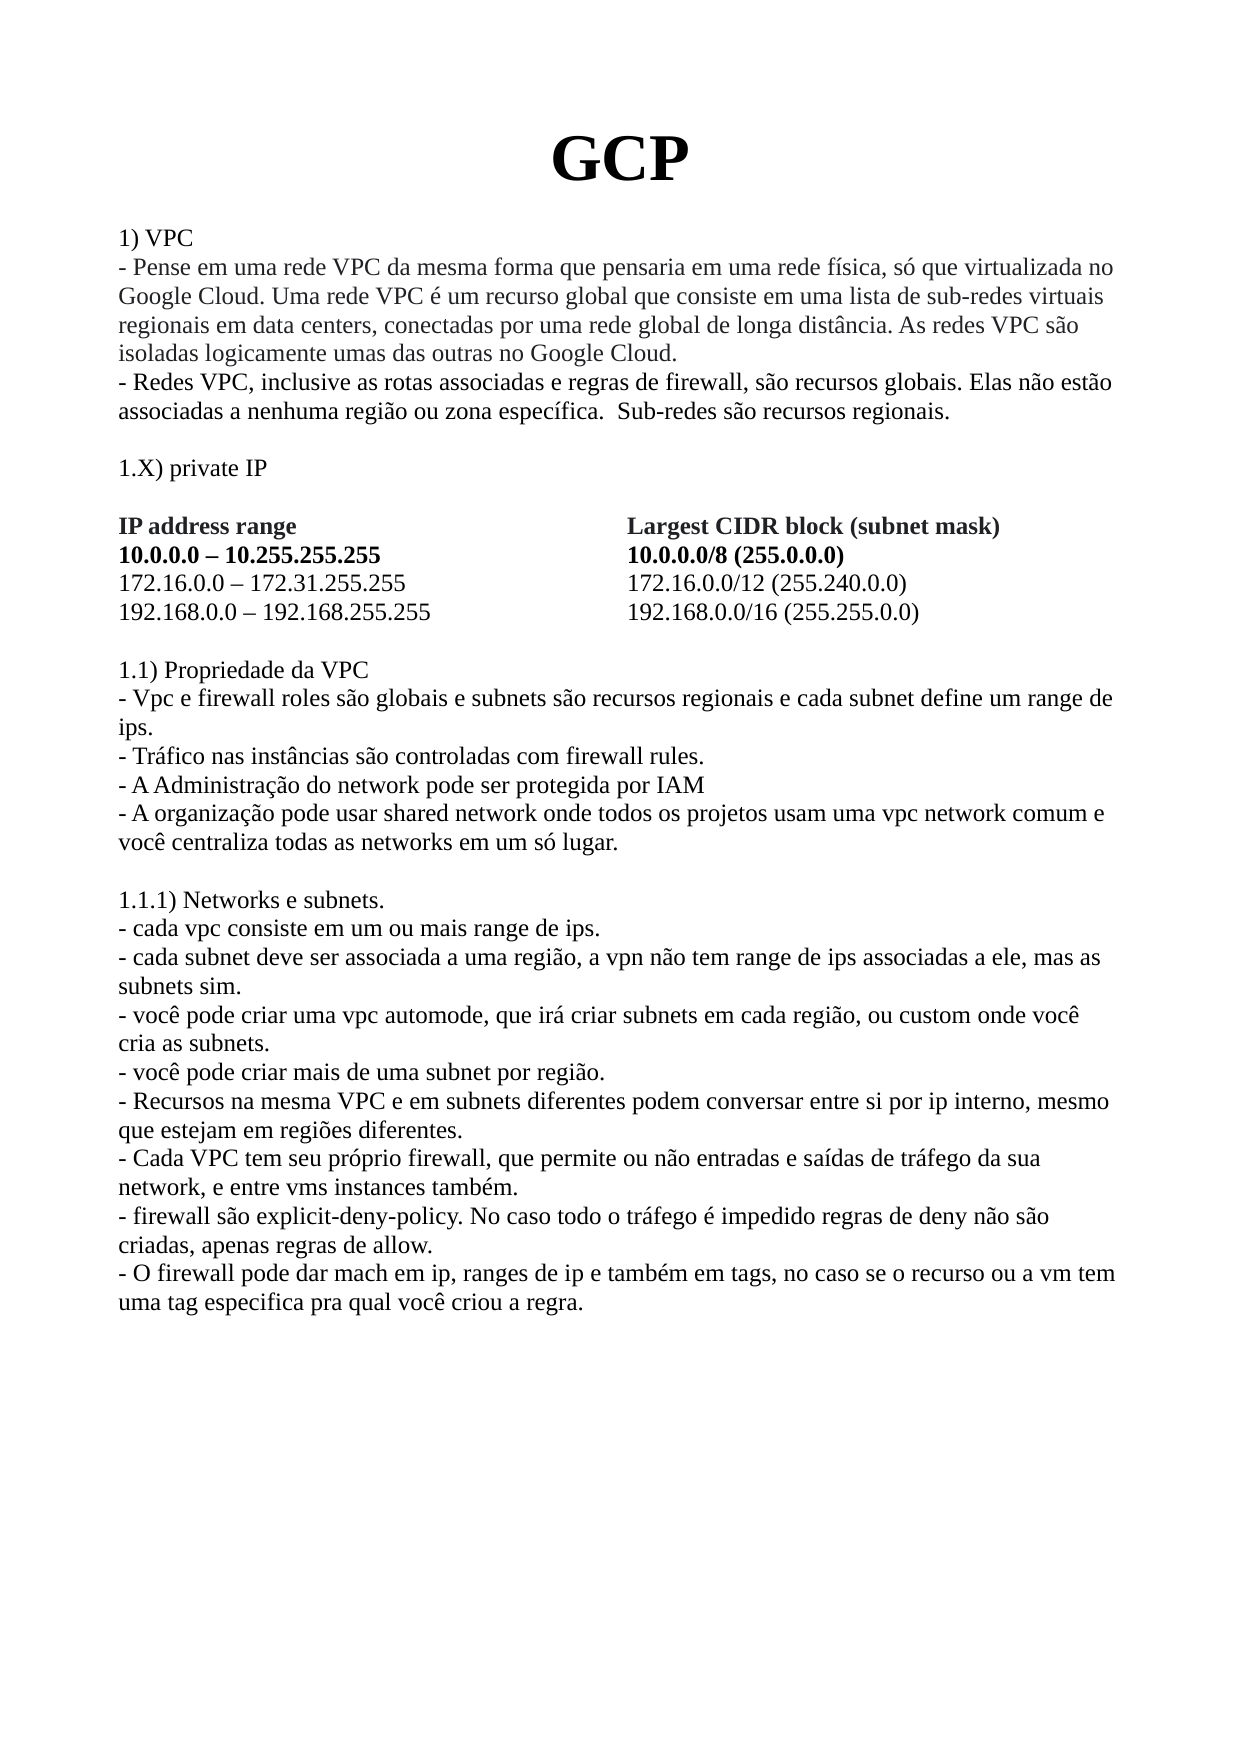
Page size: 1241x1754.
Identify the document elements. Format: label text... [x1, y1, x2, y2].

table_header Largest CIDR block (subnet mask) [627, 511, 1015, 540]
text - O firewall pode dar mach em ip, ranges de ip e também em tags, no caso se o recurso ou a vm tem uma tag especifica pra qual você criou a regra. [118, 1258, 1122, 1316]
text GCP [118, 118, 1122, 195]
text - Pense em uma rede VPC da mesma forma que pensaria em uma rede física, só que virtualizada no Google Cloud. Uma rede VPC é um recurso global que consiste em uma lista de sub-redes virtuais regionais em data centers, conectadas por uma rede global de longa distância. As redes VPC são isoladas logicamente umas das outras no Google Cloud. [118, 252, 1122, 367]
table_cell 172.16.0.0/12 (255.240.0.0) [627, 569, 1015, 597]
table_cell 192.168.0.0 – 192.168.255.255 [118, 597, 627, 626]
text - você pode criar uma vpc automode, que irá criar subnets em cada região, ou custom onde você cria as subnets. [118, 1000, 1122, 1057]
text - Redes VPC, inclusive as rotas associadas e regras de firewall, são recursos globais. Elas não estão associadas a nenhuma região ou zona específica. Sub-redes são recursos regionais. [118, 367, 1122, 425]
text - firewall são explicit-deny-policy. No caso todo o tráfego é impedido regras de deny não são criadas, apenas regras de allow. [118, 1201, 1122, 1258]
text - A Administração do network pode ser protegida por IAM [118, 770, 1122, 798]
text 1.X) private IP [118, 453, 1122, 482]
text 1.1) Propriedade da VPC [118, 655, 1122, 683]
text 1) VPC [118, 223, 1122, 252]
text - Vpc e firewall roles são globais e subnets são recursos regionais e cada subnet define um range de ips. [118, 683, 1122, 741]
text - cada subnet deve ser associada a uma região, a vpn não tem range de ips associadas a ele, mas as subnets sim. [118, 942, 1122, 1000]
text - você pode criar mais de uma subnet por região. [118, 1057, 1122, 1086]
table_cell 10.0.0.0 – 10.255.255.255 [118, 540, 627, 568]
table_cell 10.0.0.0/8 (255.0.0.0) [627, 540, 1015, 568]
text - Recursos na mesma VPC e em subnets diferentes podem conversar entre si por ip interno, mesmo que estejam em regiões diferentes. [118, 1086, 1122, 1143]
text - A organização pode usar shared network onde todos os projetos usam uma vpc network comum e você centraliza todas as networks em um só lugar. [118, 798, 1122, 856]
table_header IP address range [118, 511, 627, 540]
table_cell 172.16.0.0 – 172.31.255.255 [118, 569, 627, 597]
text 1.1.1) Networks e subnets. [118, 885, 1122, 913]
table_cell 192.168.0.0/16 (255.255.0.0) [627, 597, 1015, 626]
text - Cada VPC tem seu próprio firewall, que permite ou não entradas e saídas de tráfego da sua network, e entre vms instances também. [118, 1143, 1122, 1201]
text - cada vpc consiste em um ou mais range de ips. [118, 913, 1122, 942]
text - Tráfico nas instâncias são controladas com firewall rules. [118, 741, 1122, 770]
